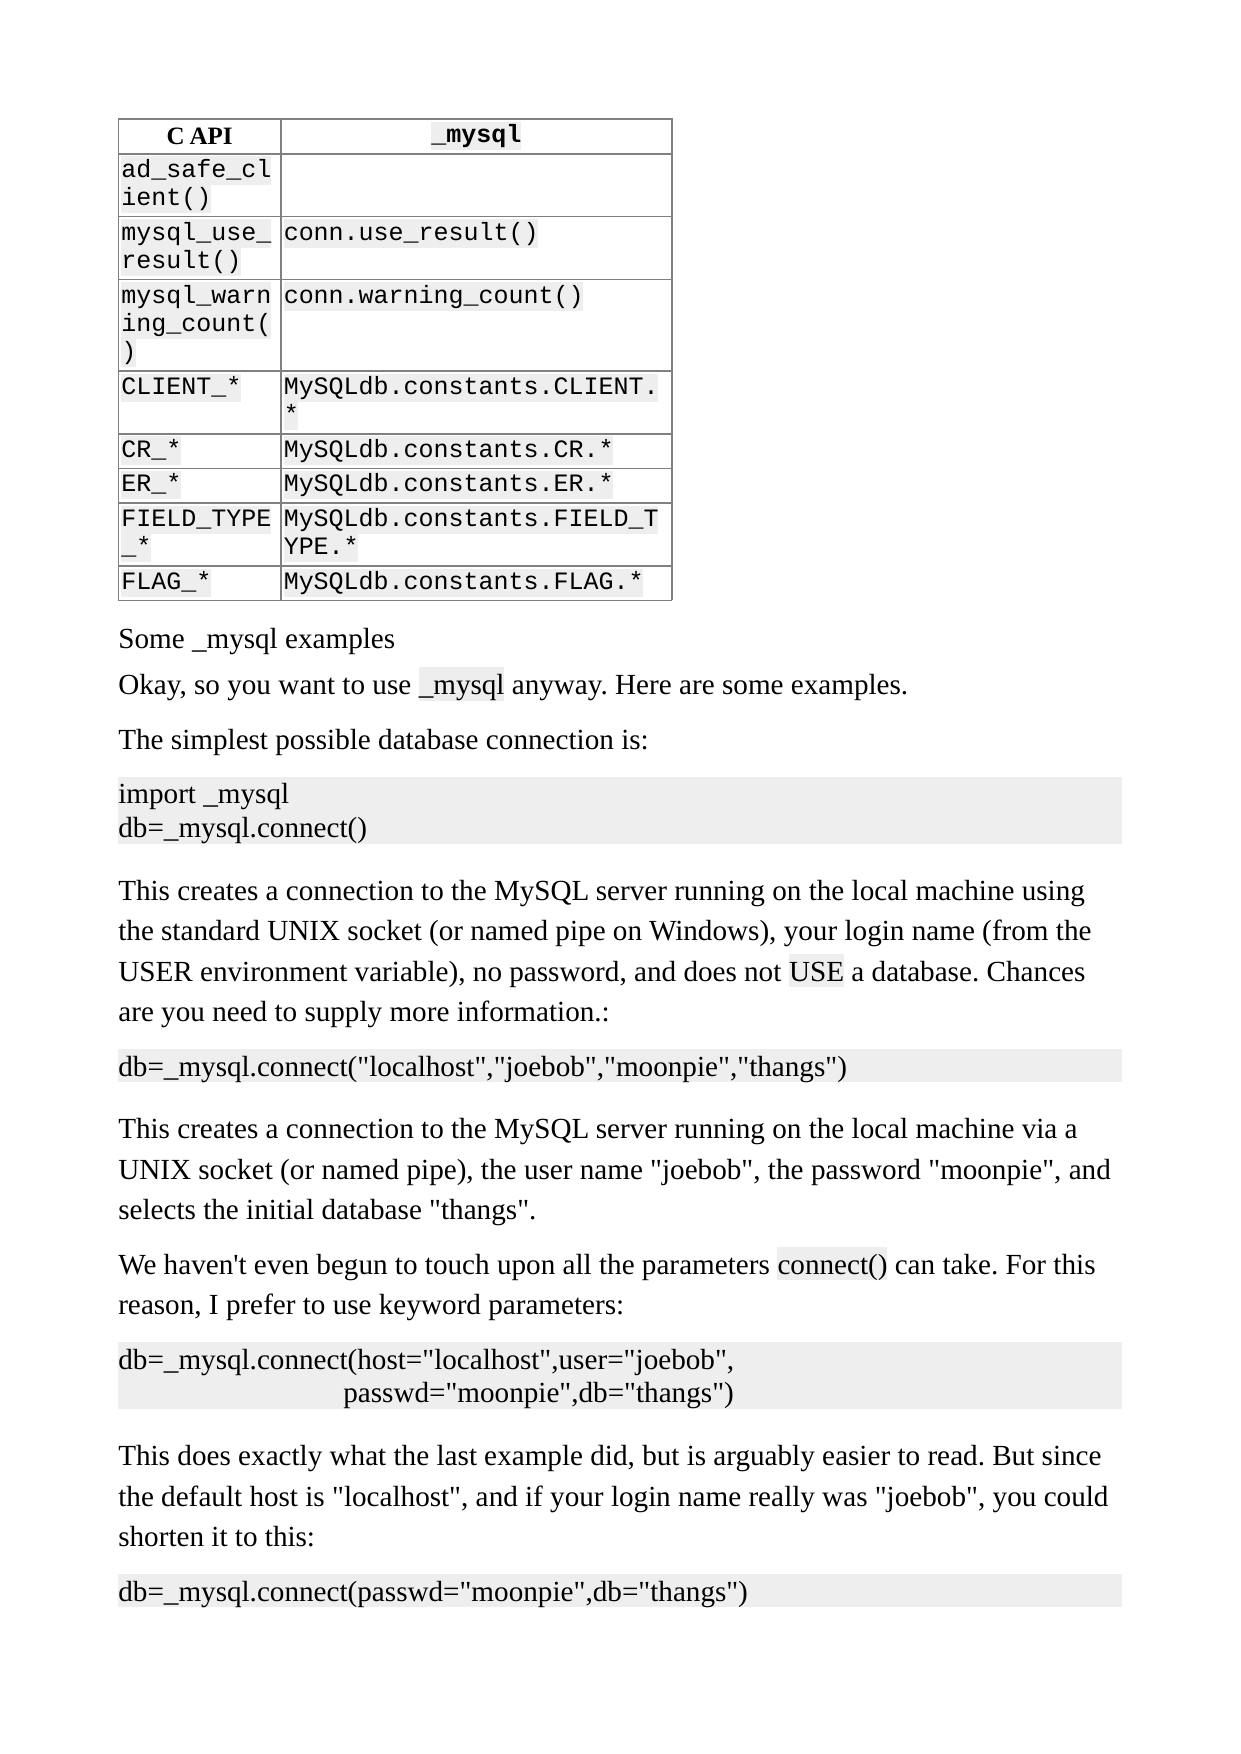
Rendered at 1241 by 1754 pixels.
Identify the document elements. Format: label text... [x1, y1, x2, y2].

subtitle Some _mysql examples [118, 621, 1122, 654]
table_cell conn.use_result() [282, 217, 671, 279]
text db=_mysql.connect() [118, 810, 1122, 844]
table_header _mysql [282, 120, 671, 153]
table_cell ER_* [119, 469, 280, 502]
text The simplest possible database connection is: [118, 722, 1122, 755]
text db=_mysql.connect(host="localhost",user="joebob", [118, 1342, 1122, 1375]
text db=_mysql.connect(passwd="moonpie",db="thangs") [118, 1574, 1122, 1607]
table_cell MySQLdb.constants.CLIENT.* [282, 372, 671, 433]
table_cell [282, 155, 671, 216]
table_cell CLIENT_* [119, 372, 280, 433]
text This creates a connection to the MySQL server running on the local machine using the standard UNIX socket (or named pipe on Windows), your login name (from the USER environment variable), no password, and does not USE a database. Chances are you need to supply more information.: [118, 873, 1122, 1027]
text db=_mysql.connect("localhost","joebob","moonpie","thangs") [118, 1049, 1122, 1082]
text This does exactly what the last example did, but is arguably easier to read. But since the default host is "localhost", and if your login name really was "joebob", you could shorten it to this: [118, 1438, 1122, 1552]
table_cell ad_safe_client() [119, 155, 280, 216]
text Okay, so you want to use _mysql anyway. Here are some examples. [118, 667, 1122, 701]
table_cell FIELD_TYPE_* [119, 504, 280, 565]
table_header C API [119, 120, 280, 153]
table_cell MySQLdb.constants.CR.* [282, 435, 671, 468]
table_cell mysql_warning_count() [119, 280, 280, 370]
table_cell mysql_use_result() [119, 217, 280, 279]
text This creates a connection to the MySQL server running on the local machine via a UNIX socket (or named pipe), the user name "joebob", the password "moonpie", and selects the initial database "thangs". [118, 1112, 1122, 1226]
table_cell conn.warning_count() [282, 280, 671, 370]
table_cell MySQLdb.constants.ER.* [282, 469, 671, 502]
table_cell CR_* [119, 435, 280, 468]
table_cell MySQLdb.constants.FIELD_TYPE.* [282, 504, 671, 565]
table_cell FLAG_* [119, 567, 280, 600]
text import _mysql [118, 777, 1122, 810]
text We haven't even begun to touch upon all the parameters connect() can take. For this reason, I prefer to use keyword parameters: [118, 1247, 1122, 1321]
table_cell MySQLdb.constants.FLAG.* [282, 567, 671, 600]
text passwd="moonpie",db="thangs") [118, 1375, 1122, 1409]
